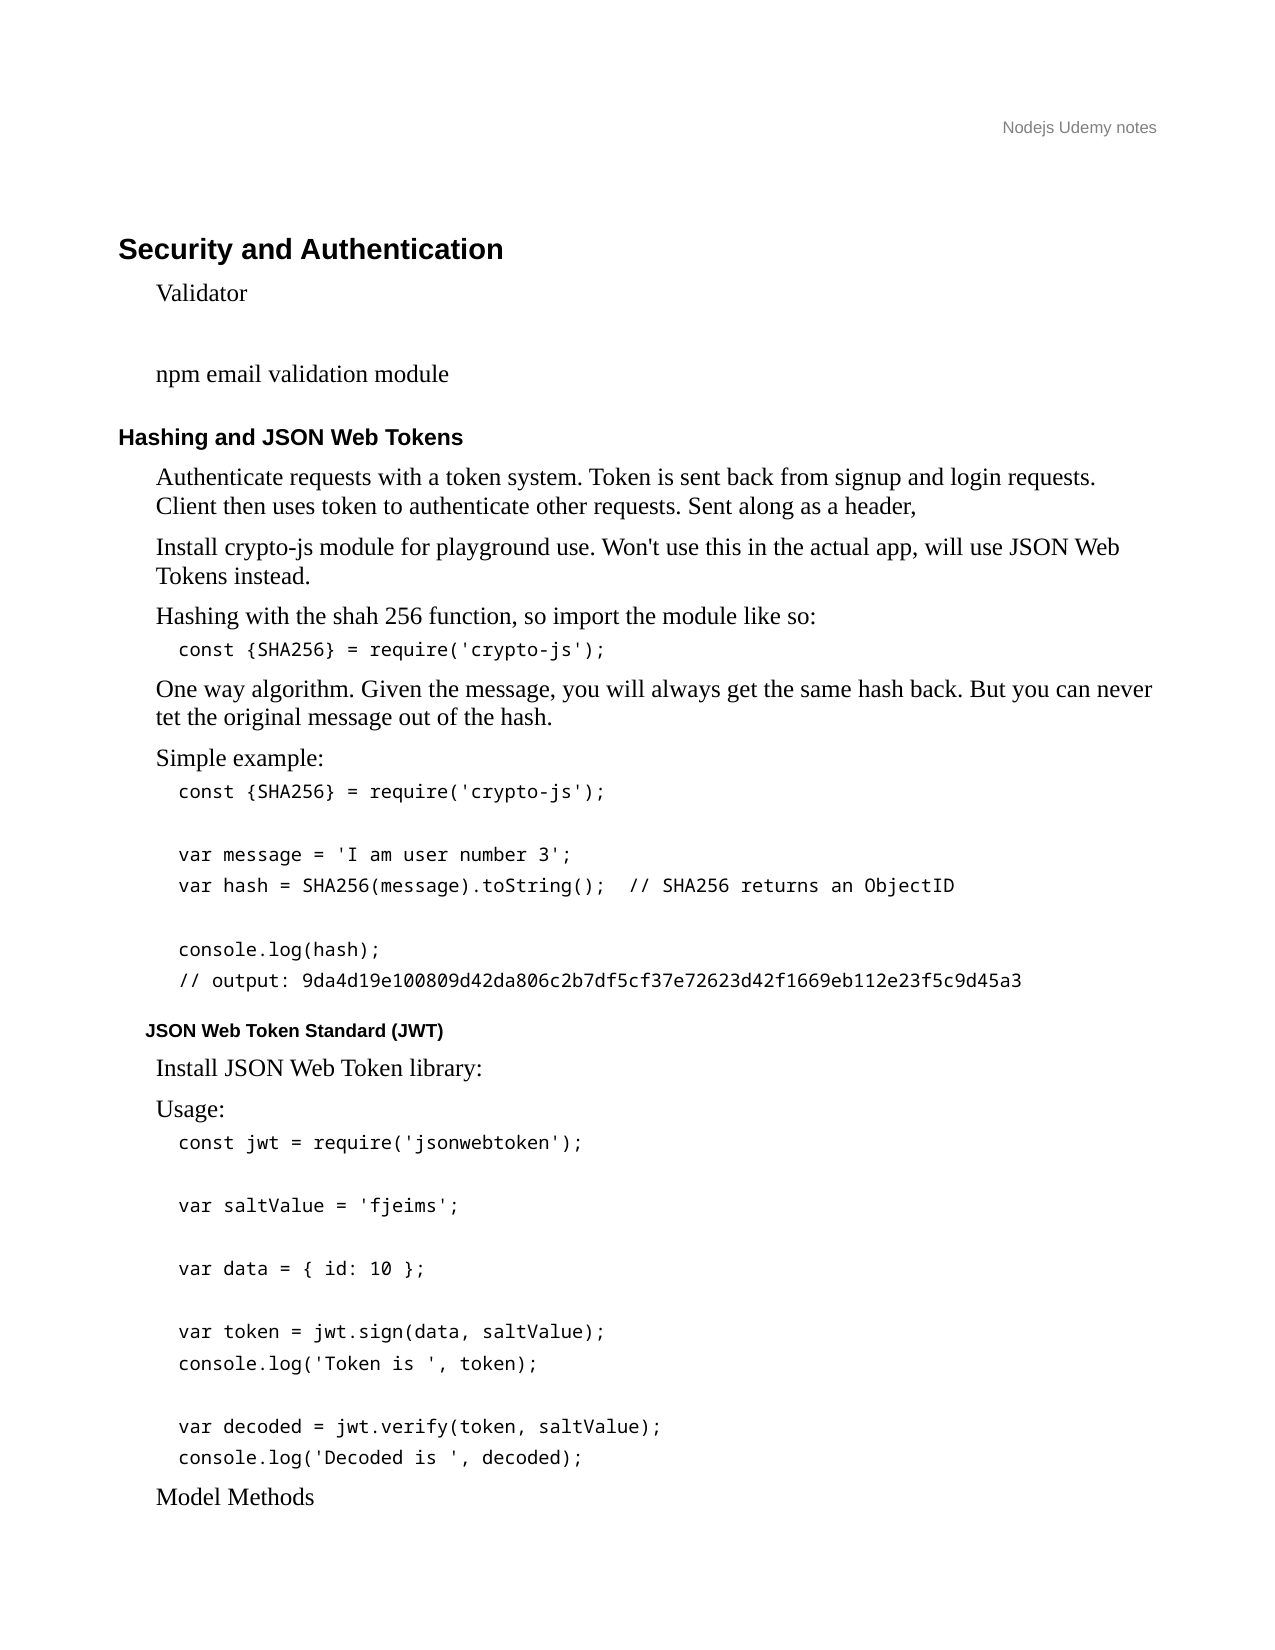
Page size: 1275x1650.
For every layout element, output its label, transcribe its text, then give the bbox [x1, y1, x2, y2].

text var message = 'I am user number 3'; [178, 841, 1157, 867]
text var hash = SHA256(message).toString(); // SHA256 returns an ObjectID [178, 873, 1157, 898]
text console.log('Decoded is ', decoded); [178, 1444, 1157, 1470]
subtitle Security and Authentication [118, 232, 1157, 265]
text Install JSON Web Token library: [156, 1053, 1157, 1082]
text const {SHA256} = require('crypto-js'); [178, 636, 1157, 662]
text console.log(hash); [178, 936, 1157, 961]
subtitle JSON Web Token Standard (JWT) [145, 1020, 1157, 1041]
text Validator [156, 278, 1157, 307]
text Authenticate requests with a token system. Token is sent back from signup and login requests. Client then uses token to authenticate other requests. Sent along as a header, [156, 462, 1157, 520]
text One way algorithm. Given the message, you will always get the same hash back. But you can never tet the original message out of the hash. [156, 674, 1157, 731]
text // output: 9da4d19e100809d42da806c2b7df5cf37e72623d42f1669eb112e23f5c9d45a3 [178, 967, 1157, 993]
text Install crypto-js module for playground use. Won't use this in the actual app, will use JSON Web Tokens instead. [156, 532, 1157, 589]
text Usage: [156, 1094, 1157, 1123]
text var saltValue = 'fjeims'; [178, 1192, 1157, 1218]
text var data = { id: 10 }; [178, 1255, 1157, 1281]
text Hashing with the shah 256 function, so import the module like so: [156, 601, 1157, 630]
text Model Methods [156, 1482, 1157, 1511]
text var token = jwt.sign(data, saltValue); [178, 1318, 1157, 1344]
text const {SHA256} = require('crypto-js'); [178, 778, 1157, 803]
text const jwt = require('jsonwebtoken'); [178, 1129, 1157, 1154]
subtitle Hashing and JSON Web Tokens [118, 424, 1157, 451]
text npm email validation module [156, 359, 1157, 388]
text console.log('Token is ', token); [178, 1350, 1157, 1375]
text var decoded = jwt.verify(token, saltValue); [178, 1413, 1157, 1438]
text Simple example: [156, 743, 1157, 772]
